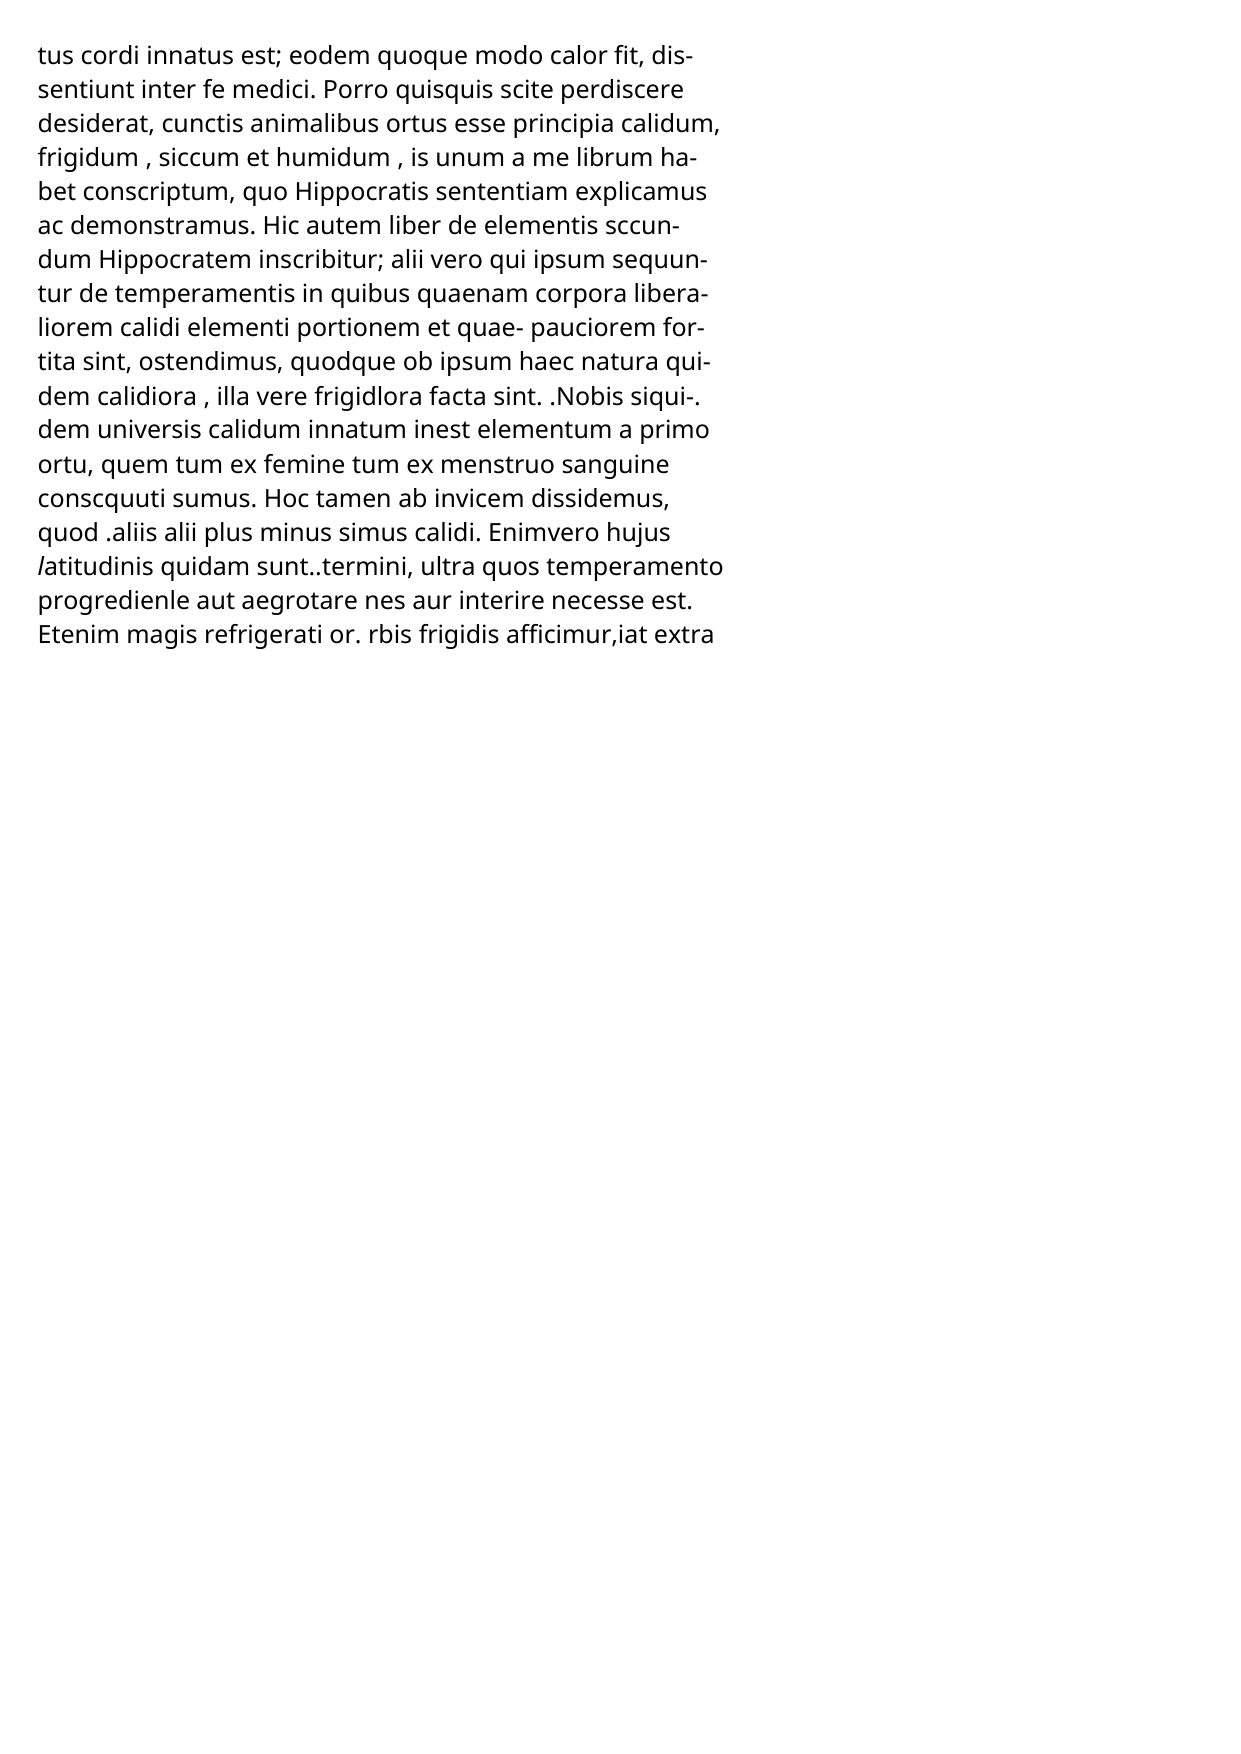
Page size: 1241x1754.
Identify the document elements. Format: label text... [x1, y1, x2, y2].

text tus cordi innatus est; eodem quoque modo calor fit, dis- sentiunt inter fe medici. Porro quisquis scite perdiscere desiderat, cunctis animalibus ortus esse principia calidum, frigidum , siccum et humidum , is unum a me librum ha- bet conscriptum, quo Hippocratis sententiam explicamus ac demonstramus. Hic autem liber de elementis sccun- dum Hippocratem inscribitur; alii vero qui ipsum sequun- tur de temperamentis in quibus quaenam corpora libera- liorem calidi elementi portionem et quae- pauciorem for- tita sint, ostendimus, quodque ob ipsum haec natura qui- dem calidiora , illa vere frigidlora facta sint. .Nobis siqui-. dem universis calidum innatum inest elementum a primo ortu, quem tum ex femine tum ex menstruo sanguine conscquuti sumus. Hoc tamen ab invicem dissidemus, quod .aliis alii plus minus simus calidi. Enimvero hujus latitudinis quidam sunt..termini, ultra quos temperamento progredienle aut aegrotare nes aur interire necesse est. Etenim magis refrigerati or. rbis frigidis afficimur,iat extra [37, 37, 1203, 651]
